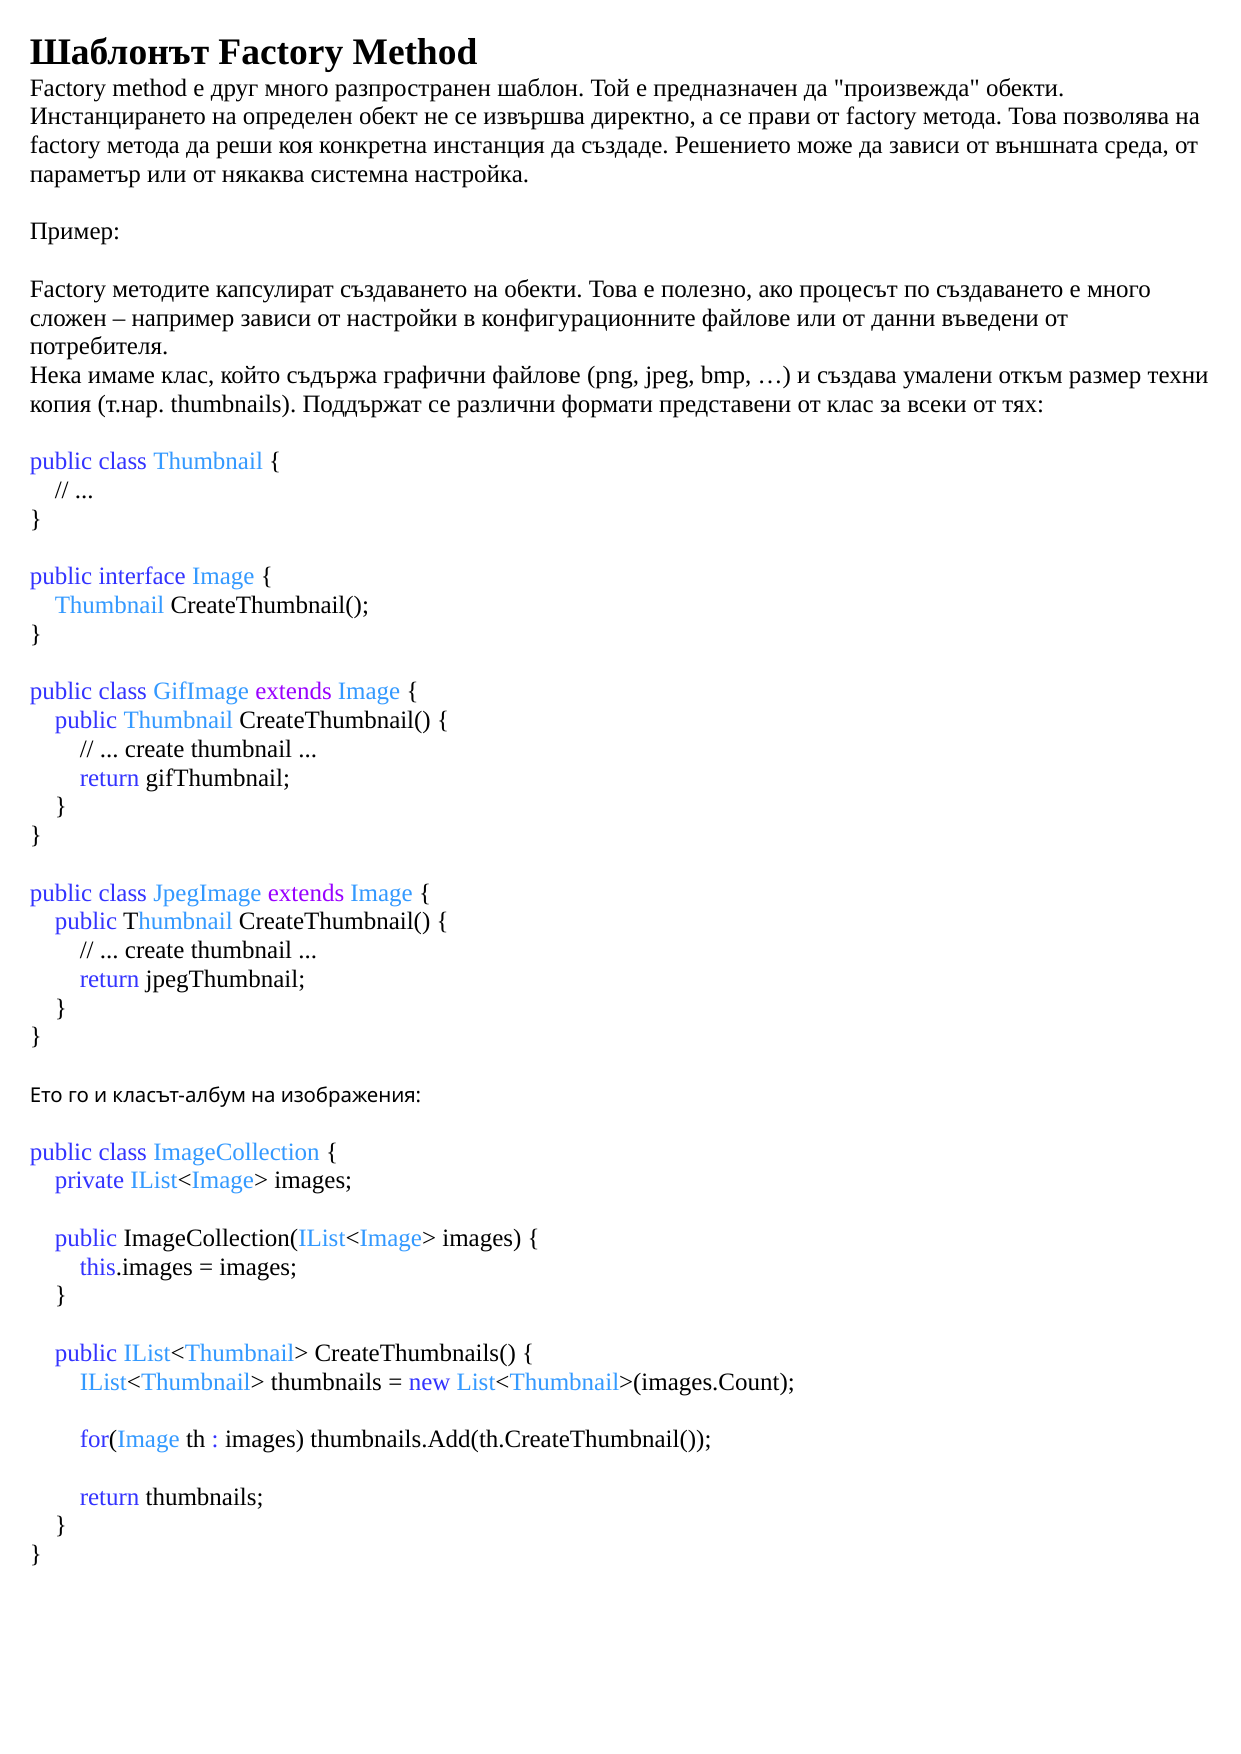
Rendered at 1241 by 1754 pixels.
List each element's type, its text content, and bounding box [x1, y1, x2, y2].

text for(Image th : images) thumbnails.Add(th.CreateThumbnail()); [29, 1424, 1211, 1453]
text public class GifImage extends Image { [29, 676, 1211, 705]
text public Thumbnail CreateThumbnail() { [29, 906, 1211, 935]
text } [29, 993, 1211, 1021]
text return gifThumbnail; [29, 763, 1211, 791]
text } [29, 1511, 1211, 1539]
text return jpegThumbnail; [29, 964, 1211, 993]
text Пример: [29, 216, 1211, 245]
text public ImageCollection(IList<Image> images) { [29, 1223, 1211, 1252]
text // ... create thumbnail ... [29, 935, 1211, 964]
text public class ImageCollection { [29, 1137, 1211, 1166]
text public Thumbnail CreateThumbnail() { [29, 705, 1211, 734]
text // ... create thumbnail ... [29, 734, 1211, 763]
text } [29, 791, 1211, 820]
text Нека имаме клас, който съдържа графични файлове (png, jpeg, bmp, …) и създава умалени откъм размер техни копия (т.нар. thumbnails). Поддържат се различни формати представени от клас за всеки от тях: [29, 360, 1211, 418]
text this.images = images; [29, 1252, 1211, 1281]
text } [29, 504, 1211, 533]
text public IList<Thumbnail> CreateThumbnails() { [29, 1338, 1211, 1367]
text } [29, 1539, 1211, 1568]
text Thumbnail CreateThumbnail(); [29, 590, 1211, 619]
text Factory методите капсулират създаването на обекти. Това е полезно, ако процесът по създаването е много сложен – например зависи от настройки в конфигурационните файлове или от данни въведени от потребителя. [29, 274, 1211, 360]
text public class Thumbnail { [29, 446, 1211, 475]
text } [29, 1281, 1211, 1309]
text private IList<Image> images; [29, 1166, 1211, 1194]
text // ... [29, 475, 1211, 504]
text Factory method е друг много разпространен шаблон. Той е предназначен да "произвежда" обекти. Инстанцирането на определен обект не се извършва директно, а се прави от factory метода. Това позволява на factory метода да реши коя конкретна инстанция да създаде. Решението може да зависи от външната среда, от параметър или от някаква системна настройка. [29, 73, 1211, 188]
text IList<Thumbnail> thumbnails = new List<Thumbnail>(images.Count); [29, 1367, 1211, 1396]
text return thumbnails; [29, 1482, 1211, 1511]
text } [29, 1021, 1211, 1050]
text } [29, 619, 1211, 648]
text Ето го и класът-албум на изображения: [29, 1079, 1211, 1108]
text Шаблонът Factory Method [29, 29, 1211, 73]
text public interface Image { [29, 561, 1211, 590]
text } [29, 820, 1211, 849]
text public class JpegImage extends Image { [29, 878, 1211, 906]
